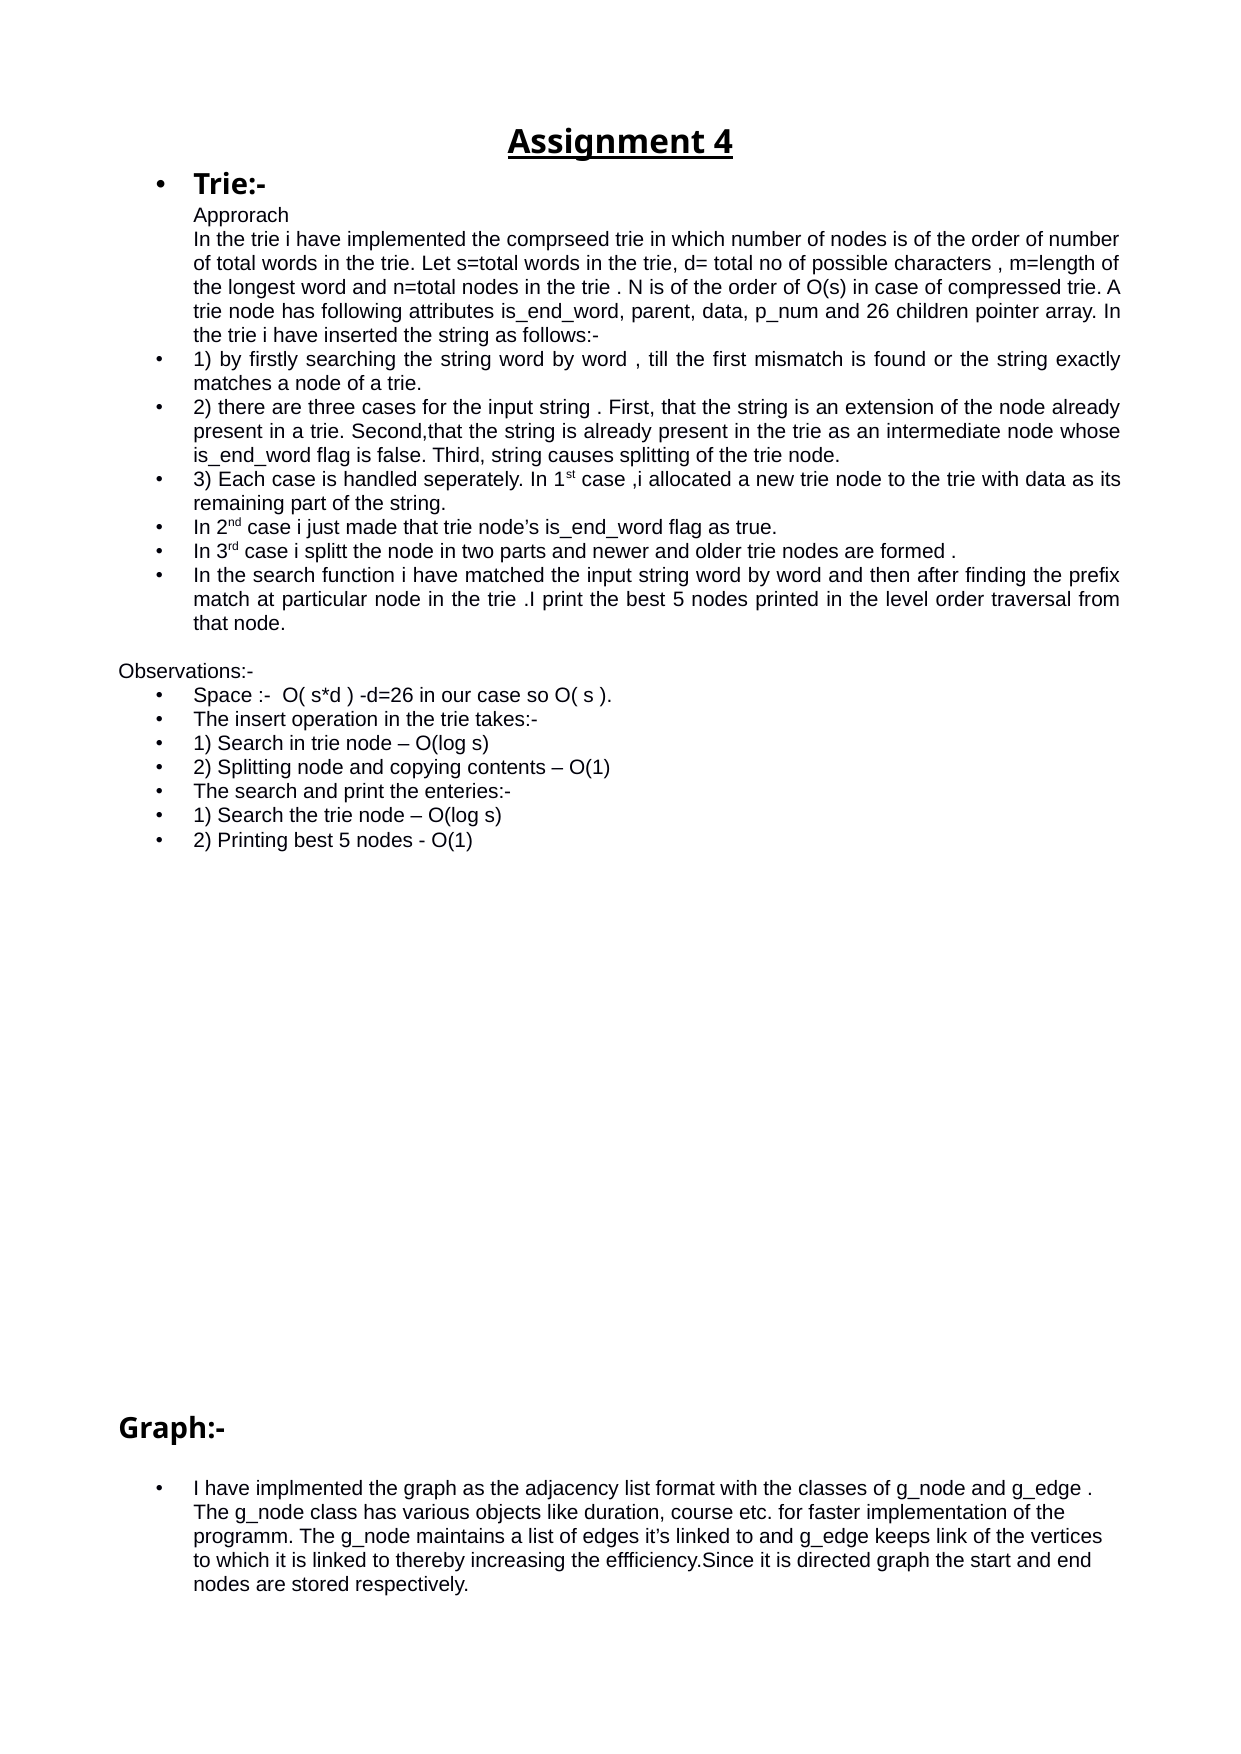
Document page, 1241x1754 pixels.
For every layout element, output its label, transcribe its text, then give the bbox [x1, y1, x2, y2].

list 1) by firstly searching the string word by word , till the first mismatch is found or the string exactly matches a node of a trie. [156, 347, 1122, 395]
text Graph:- [118, 1407, 1122, 1447]
list 2) Splitting node and copying contents – O(1) [156, 755, 1122, 779]
list 2) there are three cases for the input string . First, that the string is an extension of the node already present in a trie. Second,that the string is already present in the trie as an intermediate node whose is_end_word flag is false. Third, string causes splitting of the trie node. [156, 395, 1122, 467]
list 3) Each case is handled seperately. In 1st case ,i allocated a new trie node to the trie with data as its remaining part of the string. [156, 467, 1122, 515]
list In the search function i have matched the input string word by word and then after finding the prefix match at particular node in the trie .I print the best 5 nodes printed in the level order traversal from that node. [156, 563, 1122, 635]
list In the trie i have implemented the comprseed trie in which number of nodes is of the order of number of total words in the trie. Let s=total words in the trie, d= total no of possible characters , m=length of the longest word and n=total nodes in the trie . N is of the order of O(s) in case of compressed trie. A trie node has following attributes is_end_word, parent, data, p_num and 26 children pointer array. In the trie i have inserted the string as follows:- [156, 227, 1122, 347]
list Approrach [156, 203, 1122, 227]
list Trie:- [156, 163, 1122, 203]
list I have implmented the graph as the adjacency list format with the classes of g_node and g_edge . The g_node class has various objects like duration, course etc. for faster implementation of the programm. The g_node maintains a list of edges it’s linked to and g_edge keeps link of the vertices to which it is linked to thereby increasing the effficiency.Since it is directed graph the start and end nodes are stored respectively. [156, 1475, 1122, 1595]
list 1) Search the trie node – O(log s) [156, 803, 1122, 827]
list In 2nd case i just made that trie node’s is_end_word flag as true. [156, 515, 1122, 539]
list Space :- O( s*d ) -d=26 in our case so O( s ). [156, 683, 1122, 707]
text Assignment 4 [118, 118, 1122, 163]
list 1) Search in trie node – O(log s) [156, 731, 1122, 755]
text Observations:- [118, 659, 1122, 683]
list The insert operation in the trie takes:- [156, 707, 1122, 731]
list In 3rd case i splitt the node in two parts and newer and older trie nodes are formed . [156, 539, 1122, 563]
list The search and print the enteries:- [156, 779, 1122, 803]
list 2) Printing best 5 nodes - O(1) [156, 827, 1122, 851]
